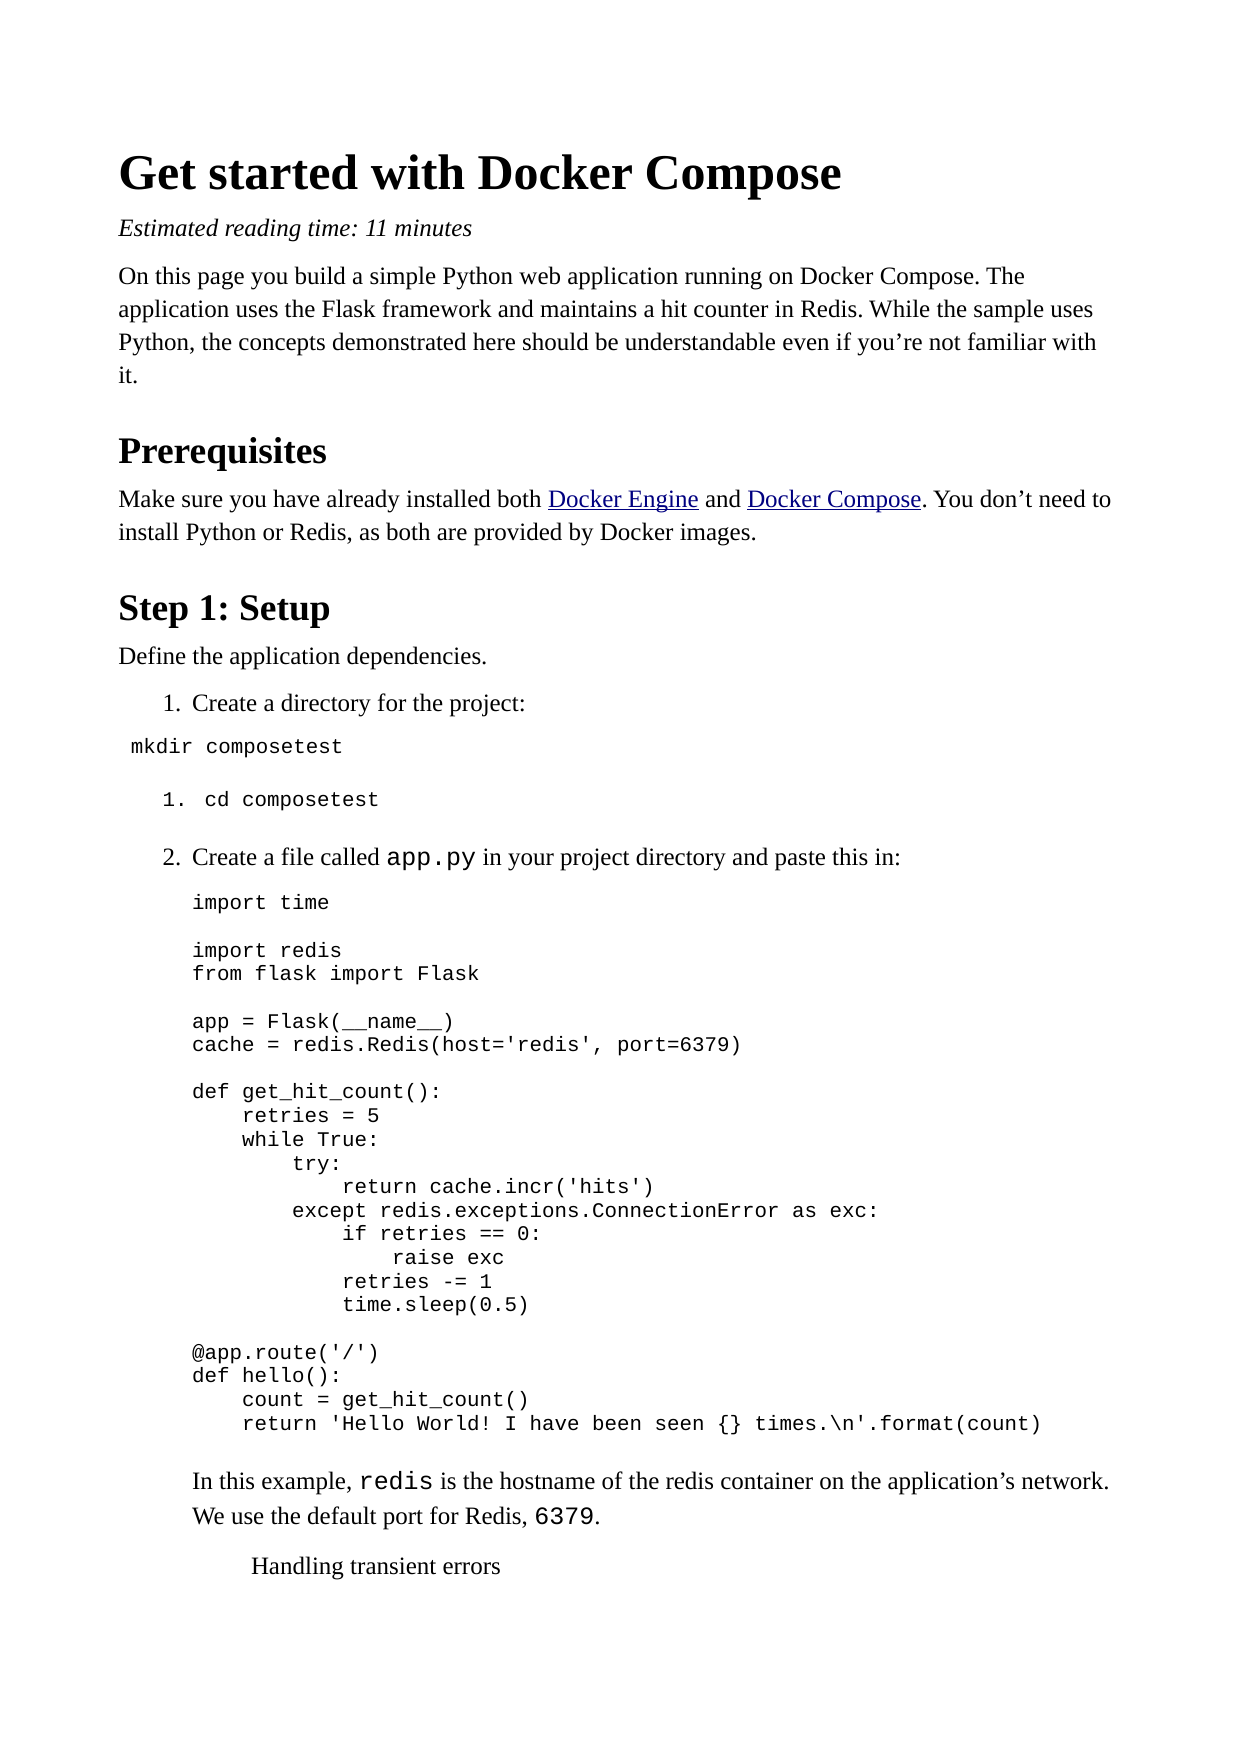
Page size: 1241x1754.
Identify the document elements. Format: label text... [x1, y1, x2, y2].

list @app.route('/') [162, 1342, 1122, 1365]
list import redis [162, 940, 1122, 963]
list count = get_hit_count() [162, 1389, 1122, 1413]
list time.sleep(0.5) [162, 1294, 1122, 1318]
list cd composetest [162, 789, 1122, 813]
list app = Flask(__name__) [162, 1011, 1122, 1034]
list except redis.exceptions.ConnectionError as exc: [162, 1200, 1122, 1223]
subtitle Step 1: Setup [118, 585, 1122, 628]
list retries -= 1 [162, 1271, 1122, 1294]
list return 'Hello World! I have been seen {} times.\n'.format(count) [162, 1413, 1122, 1436]
list Handling transient errors [221, 1551, 1063, 1579]
text mkdir composetest [118, 736, 1122, 760]
subtitle Get started with Docker Compose [118, 143, 1122, 201]
list def get_hit_count(): [162, 1082, 1122, 1105]
text On this page you build a simple Python web application running on Docker Compose. The application uses the Flask framework and maintains a hit counter in Redis. While the sample uses Python, the concepts demonstrated here should be understandable even if you’re not familiar with it. [118, 261, 1122, 388]
text Make sure you have already installed both Docker Engine and Docker Compose. You don’t need to install Python or Redis, as both are provided by Docker images. [118, 484, 1122, 546]
list while True: [162, 1129, 1122, 1152]
list retries = 5 [162, 1105, 1122, 1129]
list In this example, redis is the hostname of the redis container on the application’s network. We use the default port for Redis, 6379. [162, 1466, 1122, 1532]
list Create a file called app.py in your project directory and paste this in: [162, 842, 1122, 873]
subtitle Prerequisites [118, 428, 1122, 471]
list if retries == 0: [162, 1223, 1122, 1247]
text Estimated reading time: 11 minutes [118, 213, 1122, 242]
text Define the application dependencies. [118, 641, 1122, 670]
list import time [162, 892, 1122, 916]
list cache = redis.Redis(host='redis', port=6379) [162, 1034, 1122, 1058]
list Create a directory for the project: [162, 688, 1122, 717]
list raise exc [162, 1247, 1122, 1271]
list def hello(): [162, 1365, 1122, 1389]
list return cache.incr('hits') [162, 1176, 1122, 1200]
list try: [162, 1152, 1122, 1176]
list from flask import Flask [162, 963, 1122, 987]
